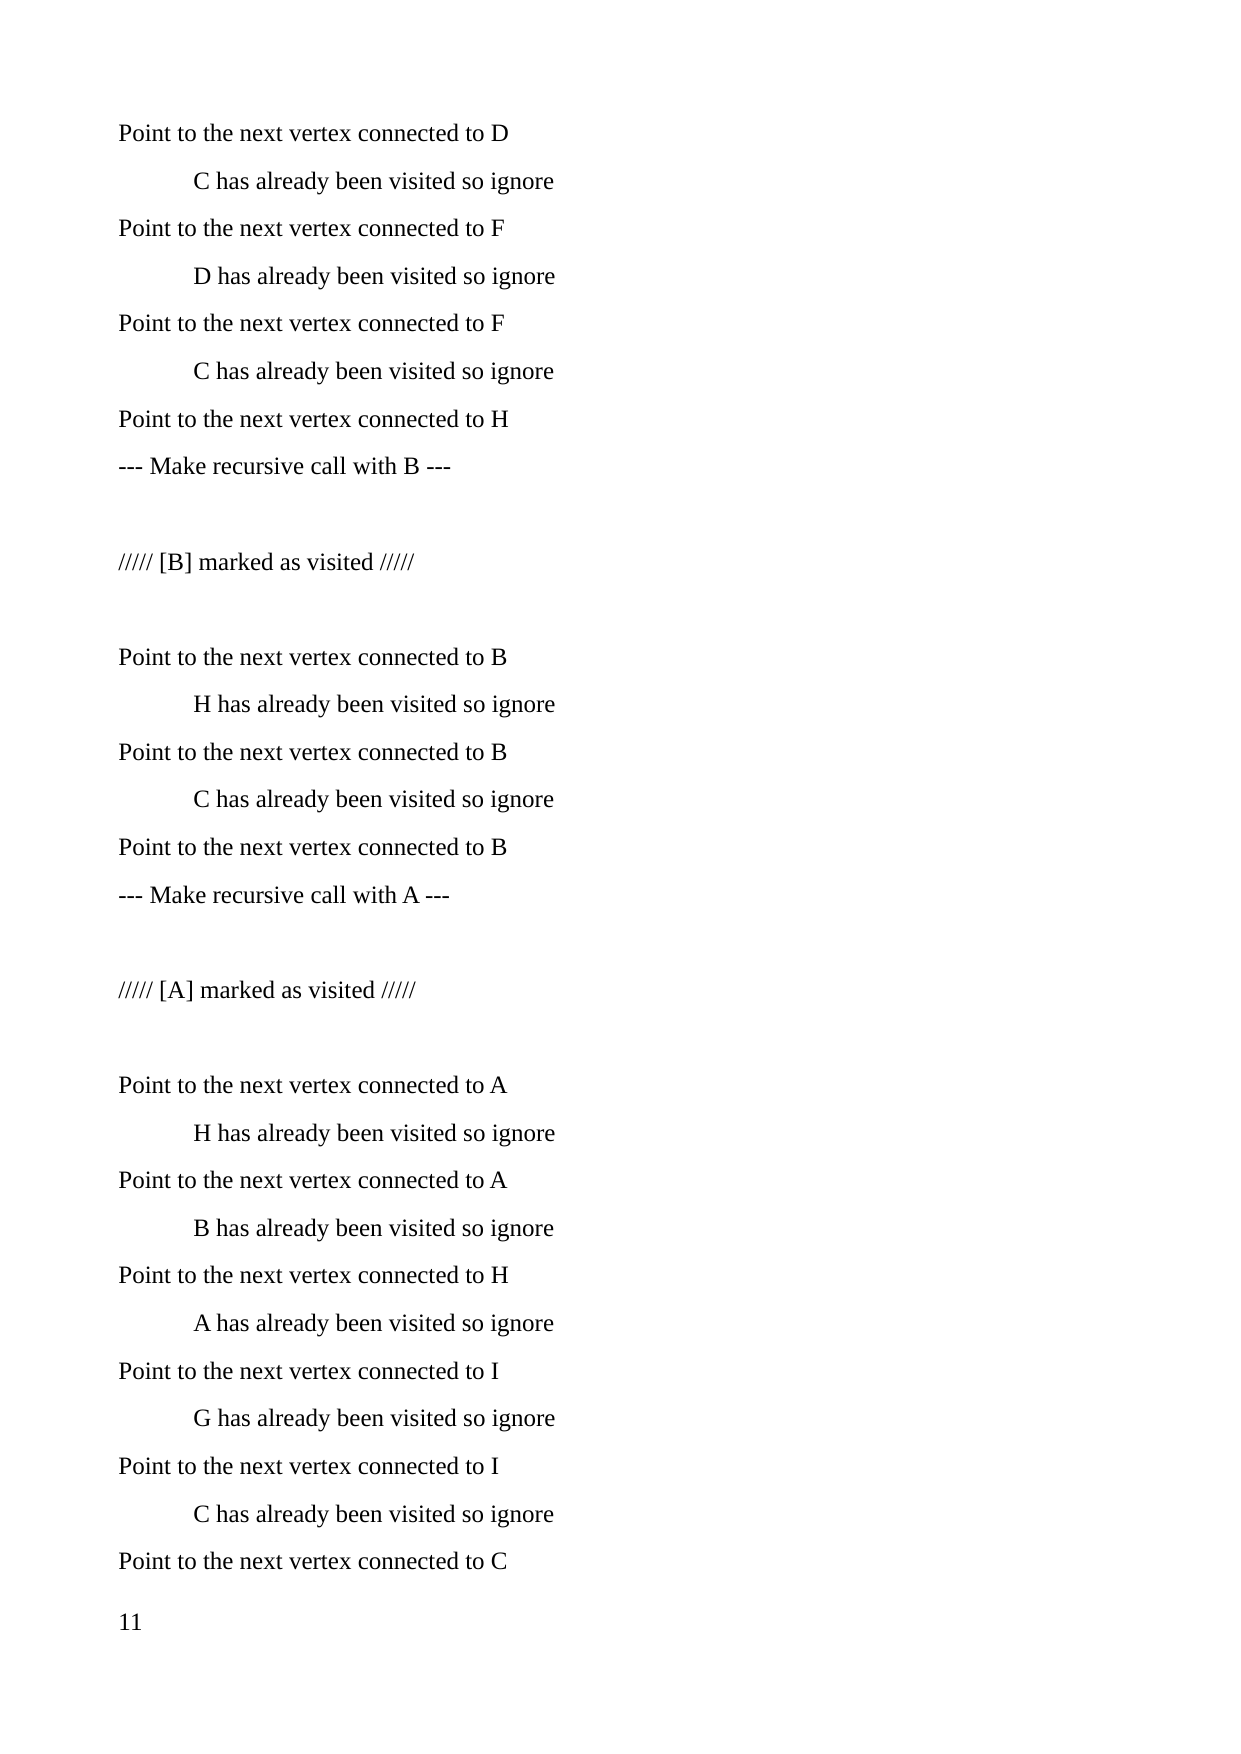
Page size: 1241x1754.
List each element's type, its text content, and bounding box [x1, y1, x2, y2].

text C has already been visited so ignore [118, 784, 1122, 813]
text Point to the next vertex connected to A [118, 1165, 1122, 1194]
text H has already been visited so ignore [118, 1118, 1122, 1147]
text Point to the next vertex connected to D [118, 118, 1122, 147]
text G has already been visited so ignore [118, 1403, 1122, 1432]
text Point to the next vertex connected to I [118, 1356, 1122, 1384]
text --- Make recursive call with A --- [118, 880, 1122, 908]
text B has already been visited so ignore [118, 1213, 1122, 1242]
text Point to the next vertex connected to H [118, 1261, 1122, 1289]
text Point to the next vertex connected to A [118, 1070, 1122, 1099]
text ///// [A] marked as visited ///// [118, 975, 1122, 1004]
text A has already been visited so ignore [118, 1308, 1122, 1337]
text Point to the next vertex connected to H [118, 404, 1122, 432]
text D has already been visited so ignore [118, 261, 1122, 290]
text C has already been visited so ignore [118, 356, 1122, 385]
text Point to the next vertex connected to B [118, 642, 1122, 671]
text C has already been visited so ignore [118, 166, 1122, 194]
text Point to the next vertex connected to B [118, 832, 1122, 861]
text ///// [B] marked as visited ///// [118, 547, 1122, 575]
text Point to the next vertex connected to F [118, 213, 1122, 242]
text Point to the next vertex connected to B [118, 737, 1122, 766]
text C has already been visited so ignore [118, 1499, 1122, 1527]
text Point to the next vertex connected to C [118, 1546, 1122, 1575]
text --- Make recursive call with B --- [118, 451, 1122, 480]
text Point to the next vertex connected to F [118, 308, 1122, 337]
text H has already been visited so ignore [118, 689, 1122, 718]
text Point to the next vertex connected to I [118, 1451, 1122, 1480]
